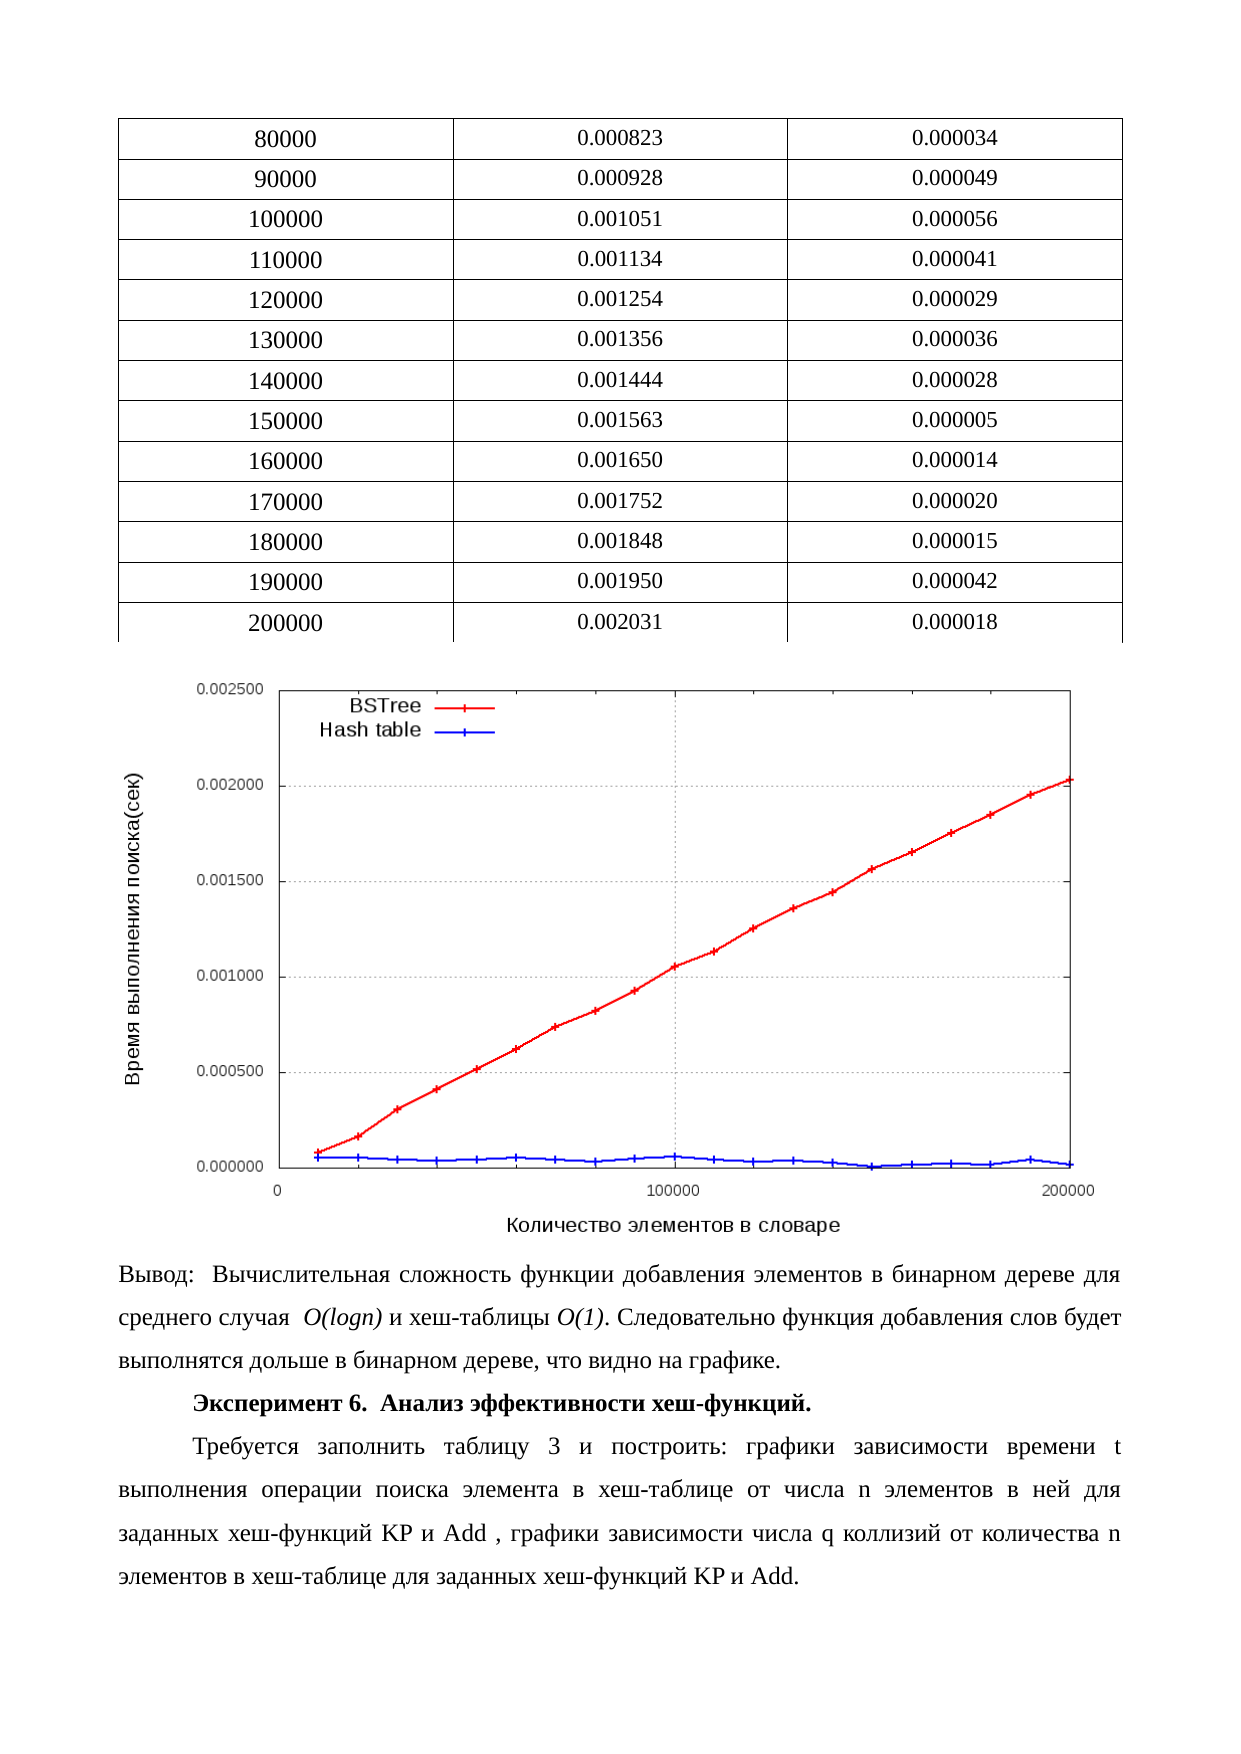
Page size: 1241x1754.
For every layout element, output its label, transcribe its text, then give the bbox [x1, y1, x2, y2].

table_cell 0.001134 [454, 240, 787, 279]
table_cell 0.000049 [788, 160, 1122, 199]
text Вывод: Вычислительная сложность функции добавления элементов в бинарном дереве для среднего случая O(logn) и хеш-таблицы O(1). Следовательно функция добавления слов будет выполнятся дольше в бинарном дереве, что видно на графике. [118, 1245, 1122, 1374]
table_cell 0.001356 [454, 321, 787, 360]
table_cell 0.001051 [454, 200, 787, 239]
table_cell 140000 [119, 361, 453, 400]
table_cell 160000 [119, 442, 453, 481]
table_cell 0.000020 [788, 482, 1122, 521]
table_cell 120000 [119, 280, 453, 320]
table_cell 0.000005 [788, 401, 1122, 441]
table_cell 0.001650 [454, 442, 787, 481]
picture [118, 642, 1123, 1245]
table_cell 0.001950 [454, 563, 787, 602]
table_cell 0.000036 [788, 321, 1122, 360]
table_cell 0.001444 [454, 361, 787, 400]
text Требуется заполнить таблицу 3 и построить: графики зависимости времени t выполнения операции поиска элемента в хеш-таблице от числа n элементов в ней для заданных хеш-функций KP и Add , графики зависимости числа q коллизий от количества n элементов в хеш-таблице для заданных хеш-функций KP и Add. [118, 1431, 1122, 1589]
table_cell 0.000041 [788, 240, 1122, 279]
table_cell 0.001752 [454, 482, 787, 521]
table_cell 0.000034 [788, 119, 1122, 158]
table_cell 150000 [119, 401, 453, 441]
table_cell 180000 [119, 522, 453, 562]
table_cell 0.001848 [454, 522, 787, 562]
table_cell 0.000028 [788, 361, 1122, 400]
table_cell 0.000056 [788, 200, 1122, 239]
text Эксперимент 6. Анализ эффективности хеш-функций. [118, 1388, 1122, 1417]
table_cell 190000 [119, 563, 453, 602]
table_cell 0.002031 [454, 603, 787, 642]
table_cell 0.000029 [788, 280, 1122, 320]
table_cell 0.000014 [788, 442, 1122, 481]
table_cell 0.000823 [454, 119, 787, 158]
table_cell 0.000042 [788, 563, 1122, 602]
table_cell 130000 [119, 321, 453, 360]
table_cell 110000 [119, 240, 453, 279]
table_cell 0.001563 [454, 401, 787, 441]
table_cell 100000 [119, 200, 453, 239]
table_cell 0.000018 [788, 603, 1122, 642]
table_cell 0.001254 [454, 280, 787, 320]
table_cell 200000 [119, 603, 453, 642]
table_cell 90000 [119, 160, 453, 199]
table_cell 0.000928 [454, 160, 787, 199]
table_cell 0.000015 [788, 522, 1122, 562]
table_cell 170000 [119, 482, 453, 521]
table_cell 80000 [119, 119, 453, 158]
